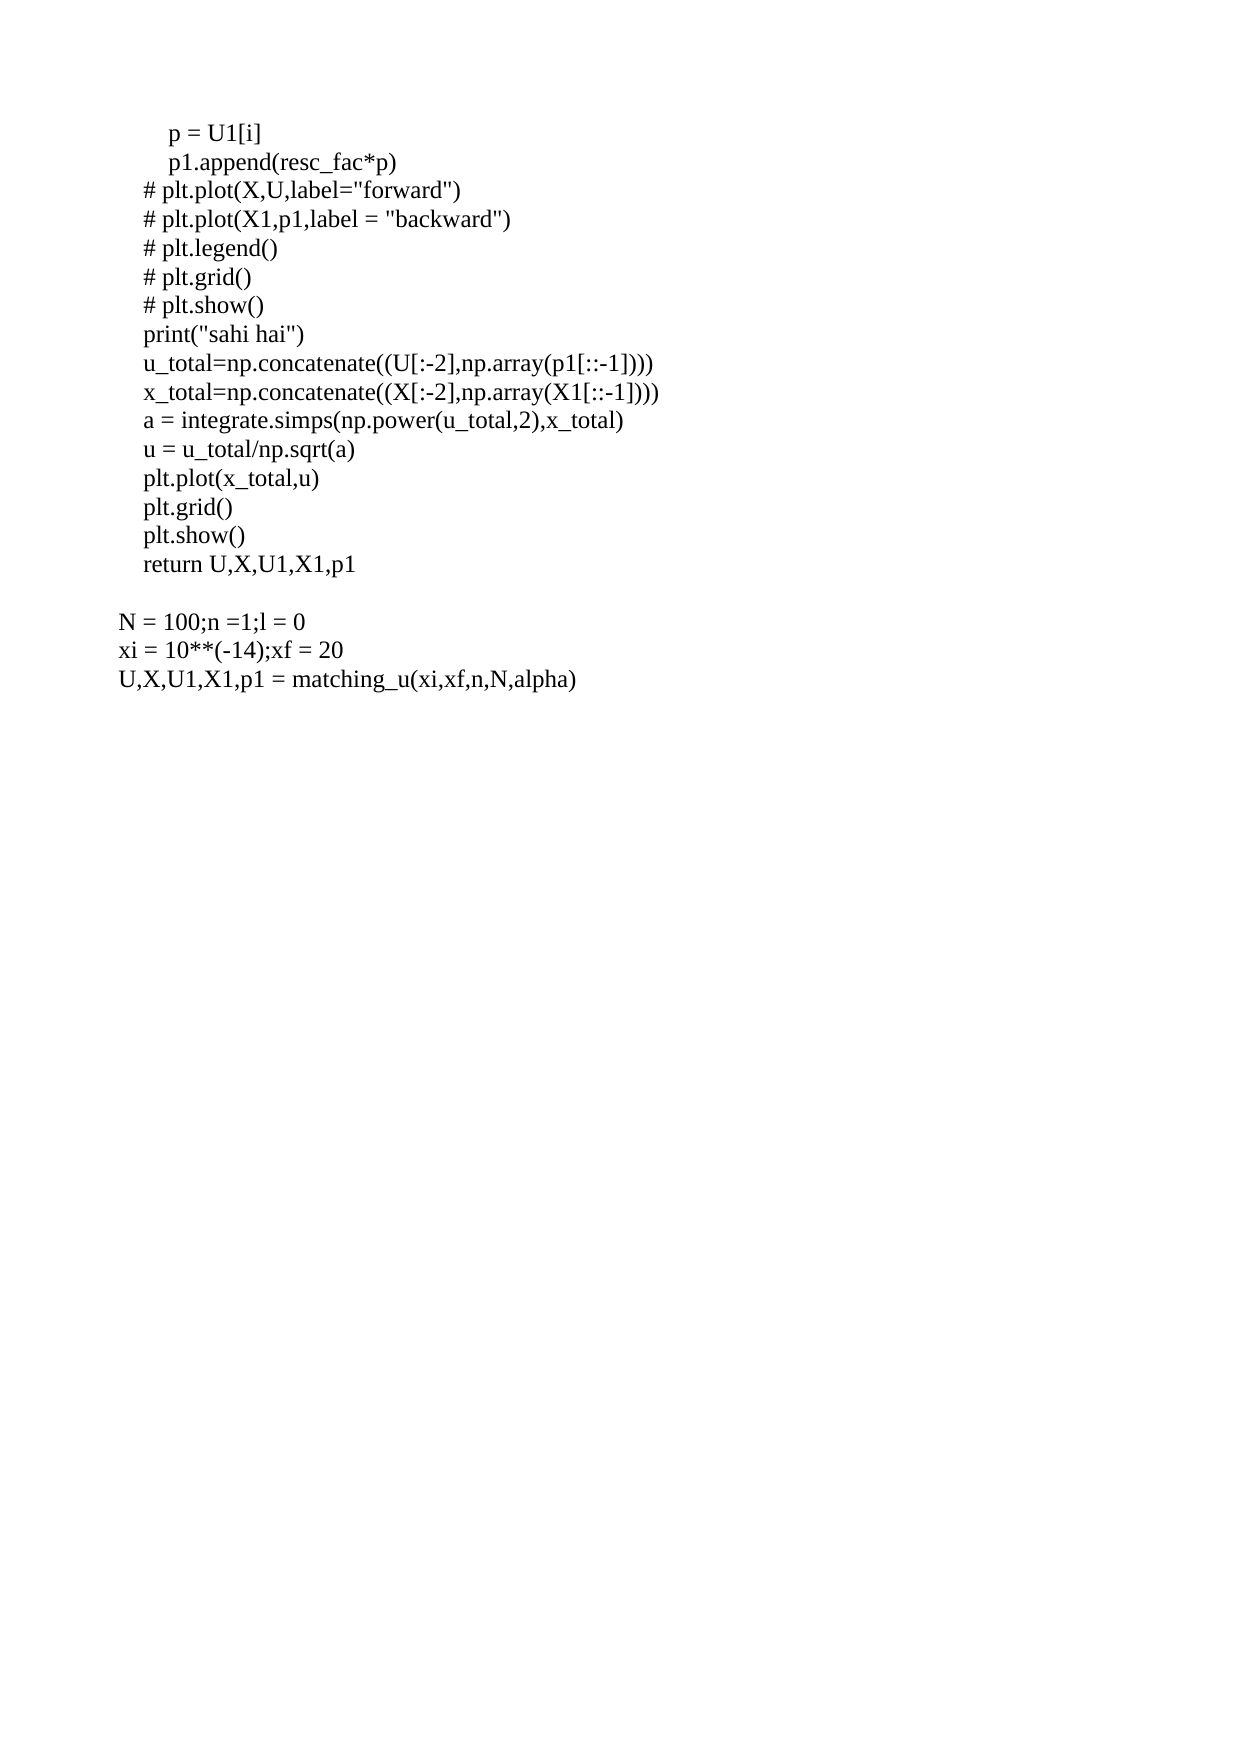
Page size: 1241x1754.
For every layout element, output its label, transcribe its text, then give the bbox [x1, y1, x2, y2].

text # plt.show() [118, 291, 1122, 319]
text # plt.plot(X1,p1,label = "backward") [118, 204, 1122, 233]
text plt.grid() [118, 492, 1122, 521]
text u_total=np.concatenate((U[:-2],np.array(p1[::-1]))) [118, 348, 1122, 377]
text x_total=np.concatenate((X[:-2],np.array(X1[::-1]))) [118, 377, 1122, 406]
text p1.append(resc_fac*p) [118, 147, 1122, 176]
text U,X,U1,X1,p1 = matching_u(xi,xf,n,N,alpha) [118, 664, 1122, 693]
text # plt.grid() [118, 262, 1122, 291]
text xi = 10**(-14);xf = 20 [118, 636, 1122, 664]
text # plt.legend() [118, 233, 1122, 262]
text # plt.plot(X,U,label="forward") [118, 176, 1122, 204]
text a = integrate.simps(np.power(u_total,2),x_total) [118, 406, 1122, 434]
text return U,X,U1,X1,p1 [118, 549, 1122, 578]
text u = u_total/np.sqrt(a) [118, 434, 1122, 463]
text plt.show() [118, 521, 1122, 549]
text plt.plot(x_total,u) [118, 463, 1122, 492]
text N = 100;n =1;l = 0 [118, 607, 1122, 636]
text p = U1[i] [118, 118, 1122, 147]
text print("sahi hai") [118, 319, 1122, 348]
